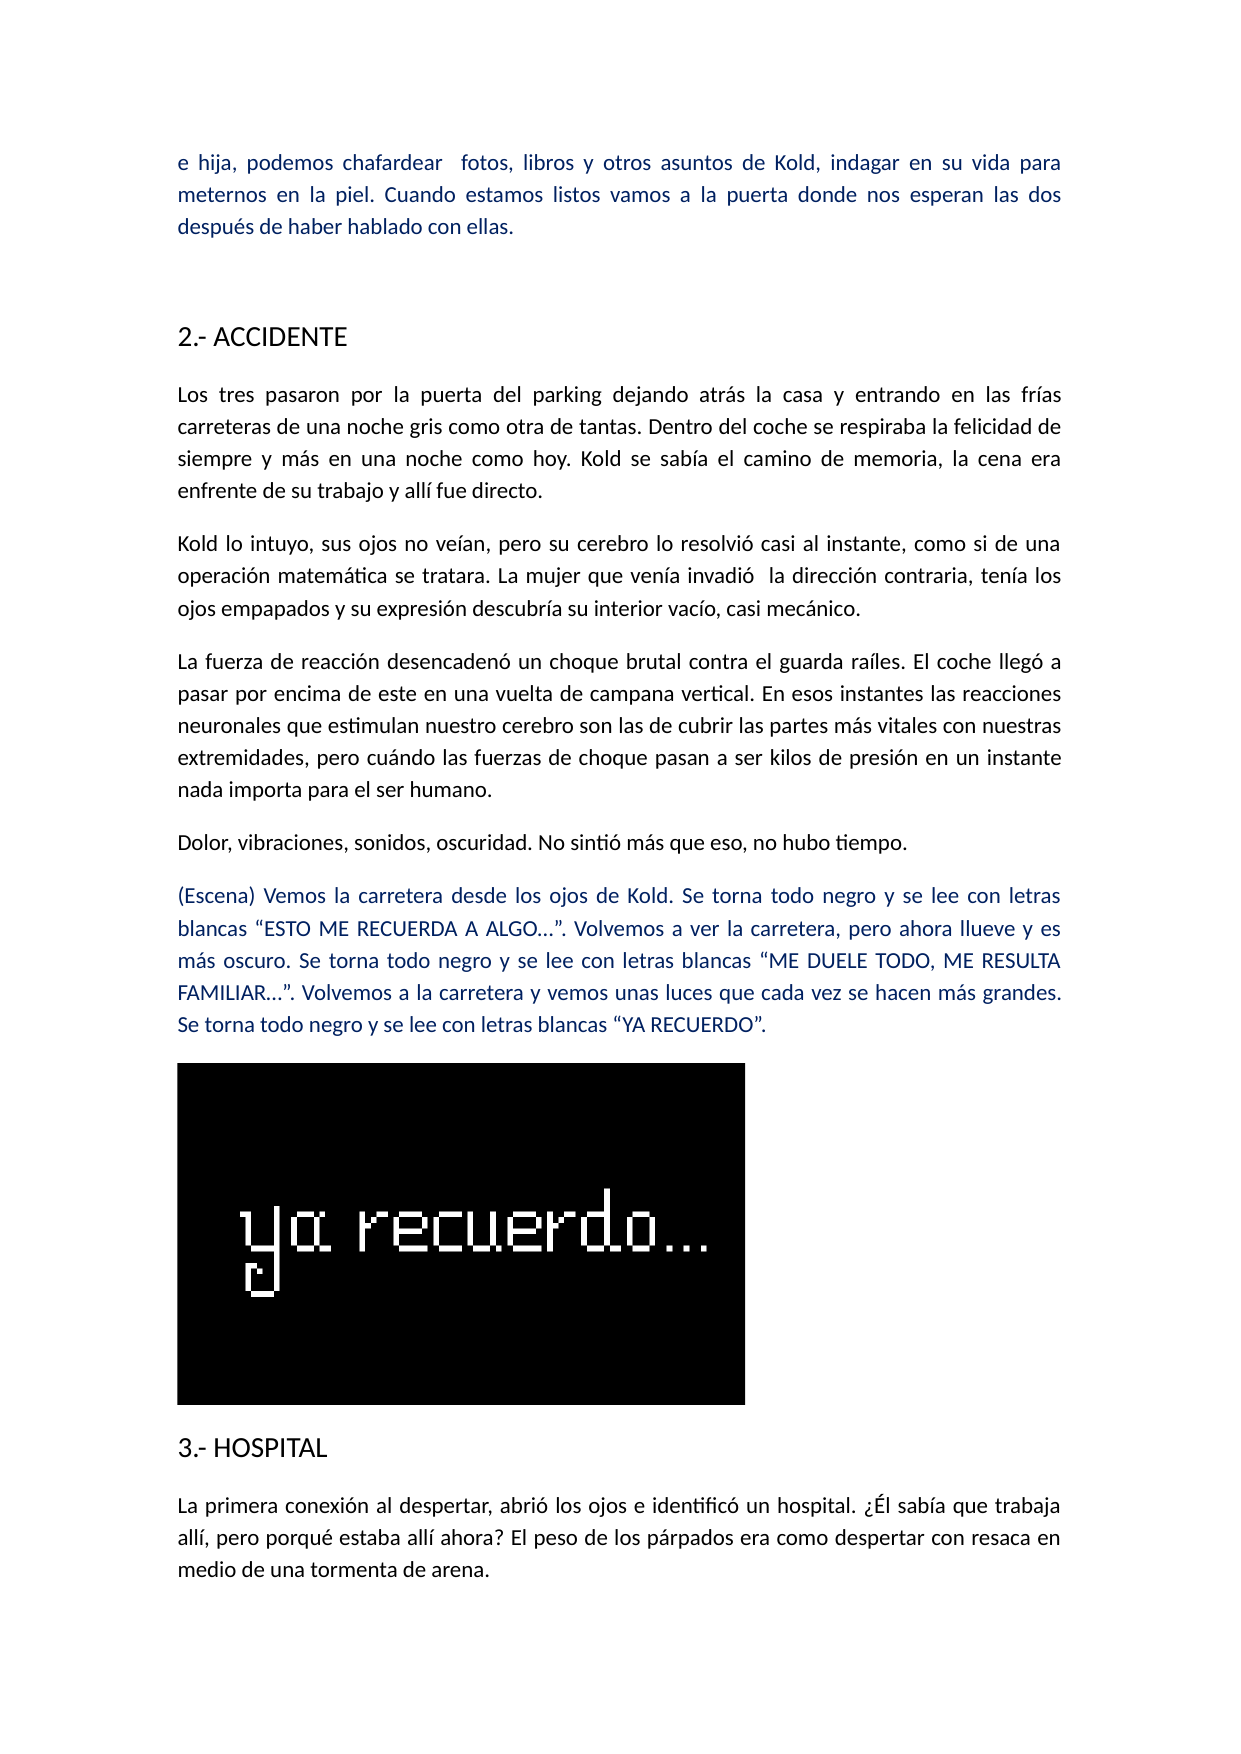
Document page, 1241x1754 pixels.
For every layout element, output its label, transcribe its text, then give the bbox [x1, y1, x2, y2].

text La primera conexión al despertar, abrió los ojos e identificó un hospital. ¿Él sabía que trabaja allí, pero porqué estaba allí ahora? El peso de los párpados era como despertar con resaca en medio de una tormenta de arena. [177, 1491, 1063, 1583]
text Kold lo intuyo, sus ojos no veían, pero su cerebro lo resolvió casi al instante, como si de una operación matemática se tratara. La mujer que venía invadió la dirección contraria, tenía los ojos empapados y su expresión descubría su interior vacío, casi mecánico. [177, 529, 1063, 622]
text e hija, podemos chafardear fotos, libros y otros asuntos de Kold, indagar en su vida para meternos en la piel. Cuando estamos listos vamos a la puerta donde nos esperan las dos después de haber hablado con ellas. [177, 148, 1063, 240]
text La fuerza de reacción desencadenó un choque brutal contra el guarda raíles. El coche llegó a pasar por encima de este en una vuelta de campana vertical. En esos instantes las reacciones neuronales que estimulan nuestro cerebro son las de cubrir las partes más vitales con nuestras extremidades, pero cuándo las fuerzas de choque pasan a ser kilos de presión en un instante nada importa para el ser humano. [177, 647, 1063, 803]
picture [177, 1063, 746, 1405]
text Los tres pasaron por la puerta del parking dejando atrás la casa y entrando en las frías carreteras de una noche gris como otra de tantas. Dentro del coche se respiraba la felicidad de siempre y más en una noche como hoy. Kold se sabía el camino de memoria, la cena era enfrente de su trabajo y allí fue directo. [177, 380, 1063, 504]
text (Escena) Vemos la carretera desde los ojos de Kold. Se torna todo negro y se lee con letras blancas “ESTO ME RECUERDA A ALGO…”. Volvemos a ver la carretera, pero ahora llueve y es más oscuro. Se torna todo negro y se lee con letras blancas “ME DUELE TODO, ME RESULTA FAMILIAR…”. Volvemos a la carretera y vemos unas luces que cada vez se hacen más grandes. Se torna todo negro y se lee con letras blancas “YA RECUERDO”. [177, 882, 1063, 1038]
text 3.- HOSPITAL [177, 1429, 1063, 1465]
text Dolor, vibraciones, sonidos, oscuridad. No sintió más que eso, no hubo tiempo. [177, 828, 1063, 857]
text 2.- ACCIDENTE [177, 318, 1063, 354]
